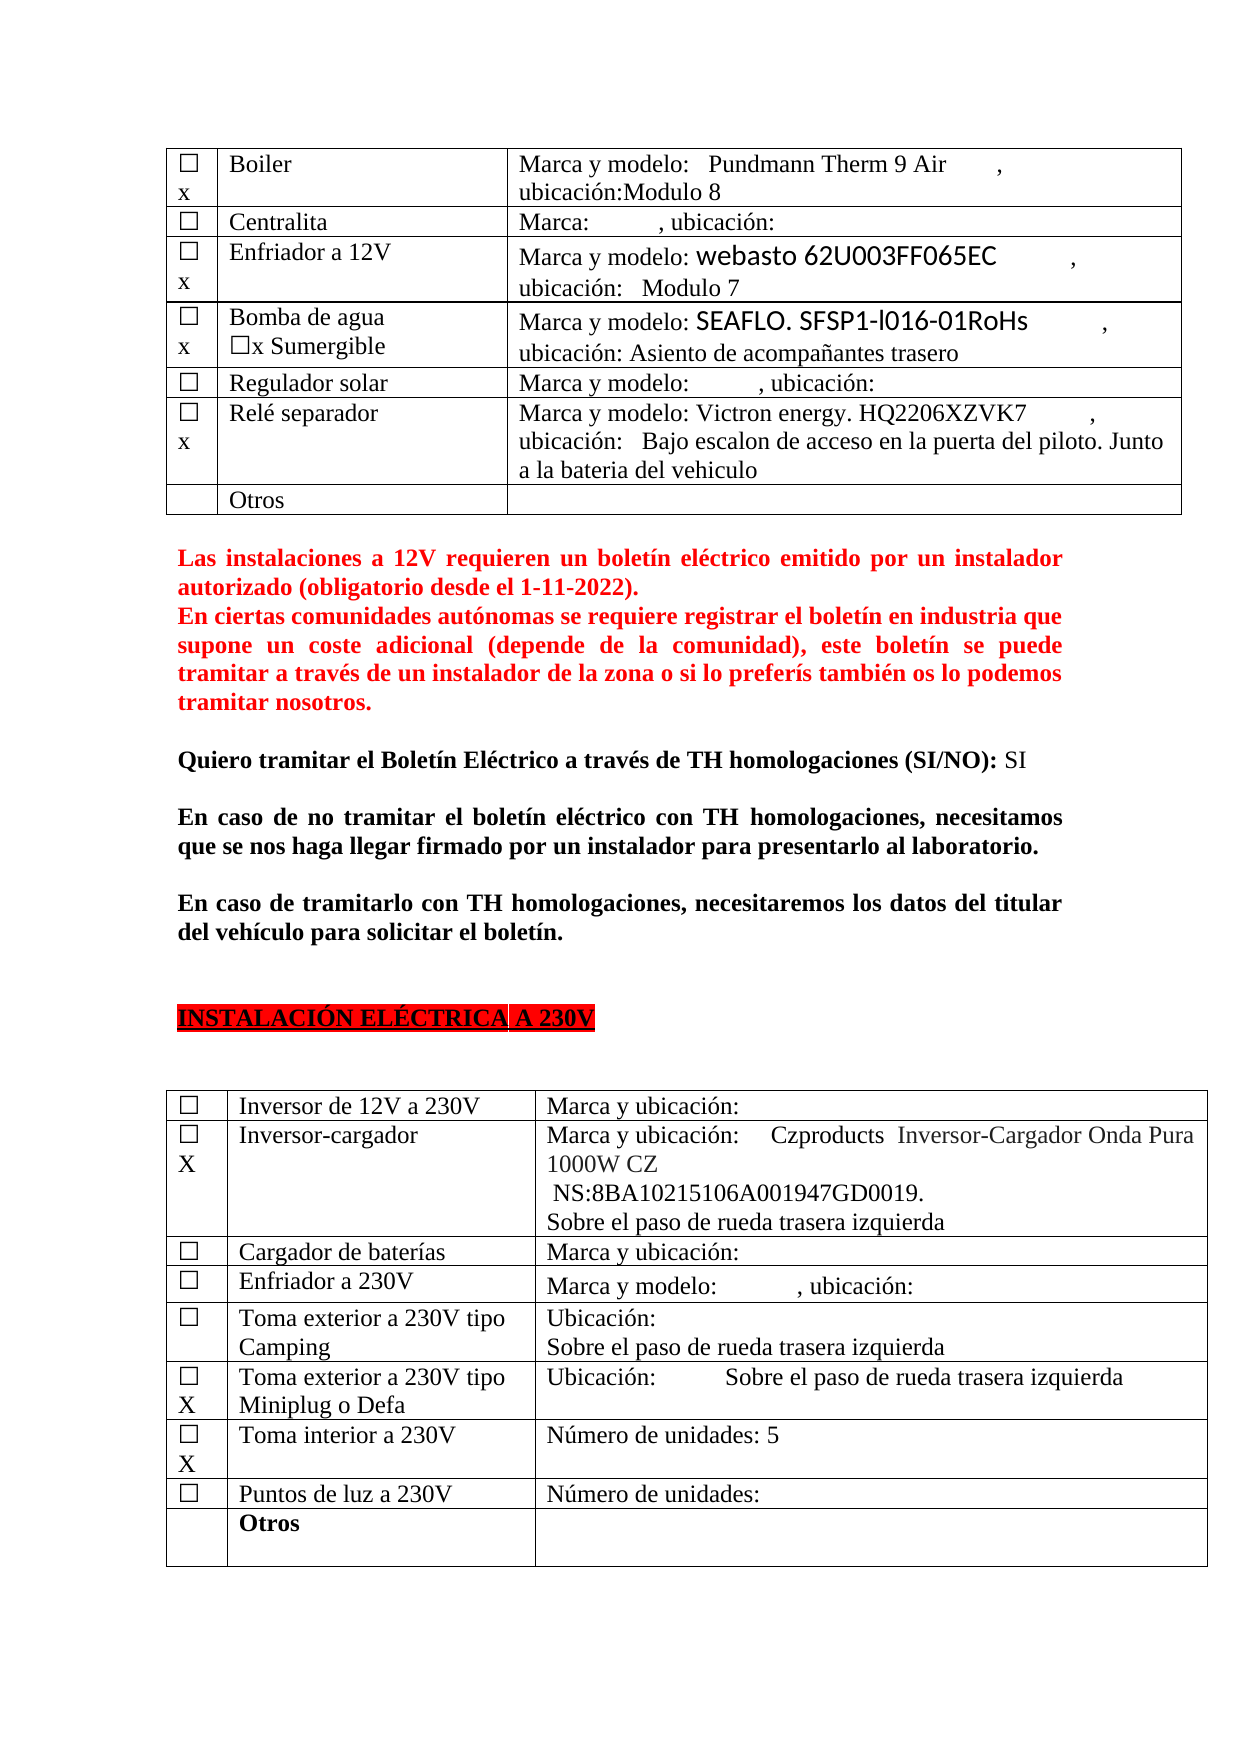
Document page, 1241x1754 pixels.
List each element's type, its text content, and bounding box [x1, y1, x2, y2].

table_cell Marca y modelo: Victron energy. HQ2206XZVK7 , ubicación: Bajo escalon de acceso en la puerta del piloto. Junto a la bateria del vehiculo [508, 398, 1181, 484]
table_cell [508, 485, 1181, 514]
text INSTALACIÓN ELÉCTRICA A 230V [177, 1003, 1063, 1032]
table_header Marca y ubicación: [536, 1091, 1207, 1119]
table_cell ☐ [167, 1266, 227, 1302]
table_cell ☐ [167, 1237, 227, 1265]
table_cell Toma exterior a 230V tipo Miniplug o Defa [228, 1362, 535, 1419]
table_cell ☐X [167, 1420, 227, 1478]
table_cell Cargador de baterías [228, 1237, 535, 1265]
table_cell [167, 485, 217, 514]
table_cell Marca y modelo: SEAFLO. SFSP1-l016-01RoHs , ubicación: Asiento de acompañantes trasero [508, 303, 1181, 367]
text En ciertas comunidades autónomas se requiere registrar el boletín en industria que supone un coste adicional (depende de la comunidad), este boletín se puede tramitar a través de un instalador de la zona o si lo preferís también os lo podemos tramitar nosotros. [177, 601, 1063, 716]
table_cell Marca y modelo: Pundmann Therm 9 Air , ubicación:Modulo 8 [508, 149, 1181, 206]
table_cell Número de unidades: 5 [536, 1420, 1207, 1478]
table_cell ☐X [167, 1121, 227, 1236]
table_cell Relé separador [218, 398, 507, 484]
table_cell Marca y modelo: , ubicación: [508, 368, 1181, 397]
table_cell Centralita [218, 207, 507, 236]
table_cell ☐x [167, 149, 217, 206]
table_cell Otros [218, 485, 507, 514]
table_cell [167, 1509, 227, 1566]
table_cell Regulador solar [218, 368, 507, 397]
table_cell ☐ [167, 207, 217, 236]
table_cell Marca y modelo: , ubicación: [536, 1266, 1207, 1302]
table_cell Marca y ubicación: Czproducts Inversor-Cargador Onda Pura 1000W CZ NS:8BA10215106A001947GD0019. Sobre el paso de rueda trasera izquierda [536, 1121, 1207, 1236]
table_cell Otros [228, 1509, 535, 1566]
table_cell [536, 1509, 1207, 1566]
table_cell Enfriador a 230V [228, 1266, 535, 1302]
table_cell ☐x [167, 398, 217, 484]
text Quiero tramitar el Boletín Eléctrico a través de TH homologaciones (SI/NO): SI [177, 745, 1063, 773]
text En caso de tramitarlo con TH homologaciones, necesitaremos los datos del titular del vehículo para solicitar el boletín. [177, 888, 1063, 946]
table_cell Marca y ubicación: [536, 1237, 1207, 1265]
text Las instalaciones a 12V requieren un boletín eléctrico emitido por un instalador autorizado (obligatorio desde el 1-11-2022). [177, 543, 1063, 601]
table_cell Ubicación: Sobre el paso de rueda trasera izquierda [536, 1303, 1207, 1361]
text En caso de no tramitar el boletín eléctrico con TH homologaciones, necesitamos que se nos haga llegar firmado por un instalador para presentarlo al laboratorio. [177, 802, 1063, 860]
table_cell Marca: , ubicación: [508, 207, 1181, 236]
table_cell Toma interior a 230V [228, 1420, 535, 1478]
table_cell Enfriador a 12V [218, 237, 507, 301]
table_cell ☐x [167, 237, 217, 301]
table_header Inversor de 12V a 230V [228, 1091, 535, 1119]
table_cell ☐ [167, 368, 217, 397]
table_cell Marca y modelo: webasto 62U003FF065EC , ubicación: Modulo 7 [508, 237, 1181, 301]
table_cell Inversor-cargador [228, 1121, 535, 1236]
table_cell ☐ [167, 1479, 227, 1507]
table_cell Puntos de luz a 230V [228, 1479, 535, 1507]
table_header ☐ [167, 1091, 227, 1119]
table_cell Número de unidades: [536, 1479, 1207, 1507]
table_cell ☐ [167, 1303, 227, 1361]
table_cell Bomba de agua ☐x Sumergible [218, 303, 507, 367]
table_cell ☐x [167, 303, 217, 367]
table_cell ☐X [167, 1362, 227, 1419]
table_cell Toma exterior a 230V tipo Camping [228, 1303, 535, 1361]
table_cell Ubicación: Sobre el paso de rueda trasera izquierda [536, 1362, 1207, 1419]
table_cell Boiler [218, 149, 507, 206]
